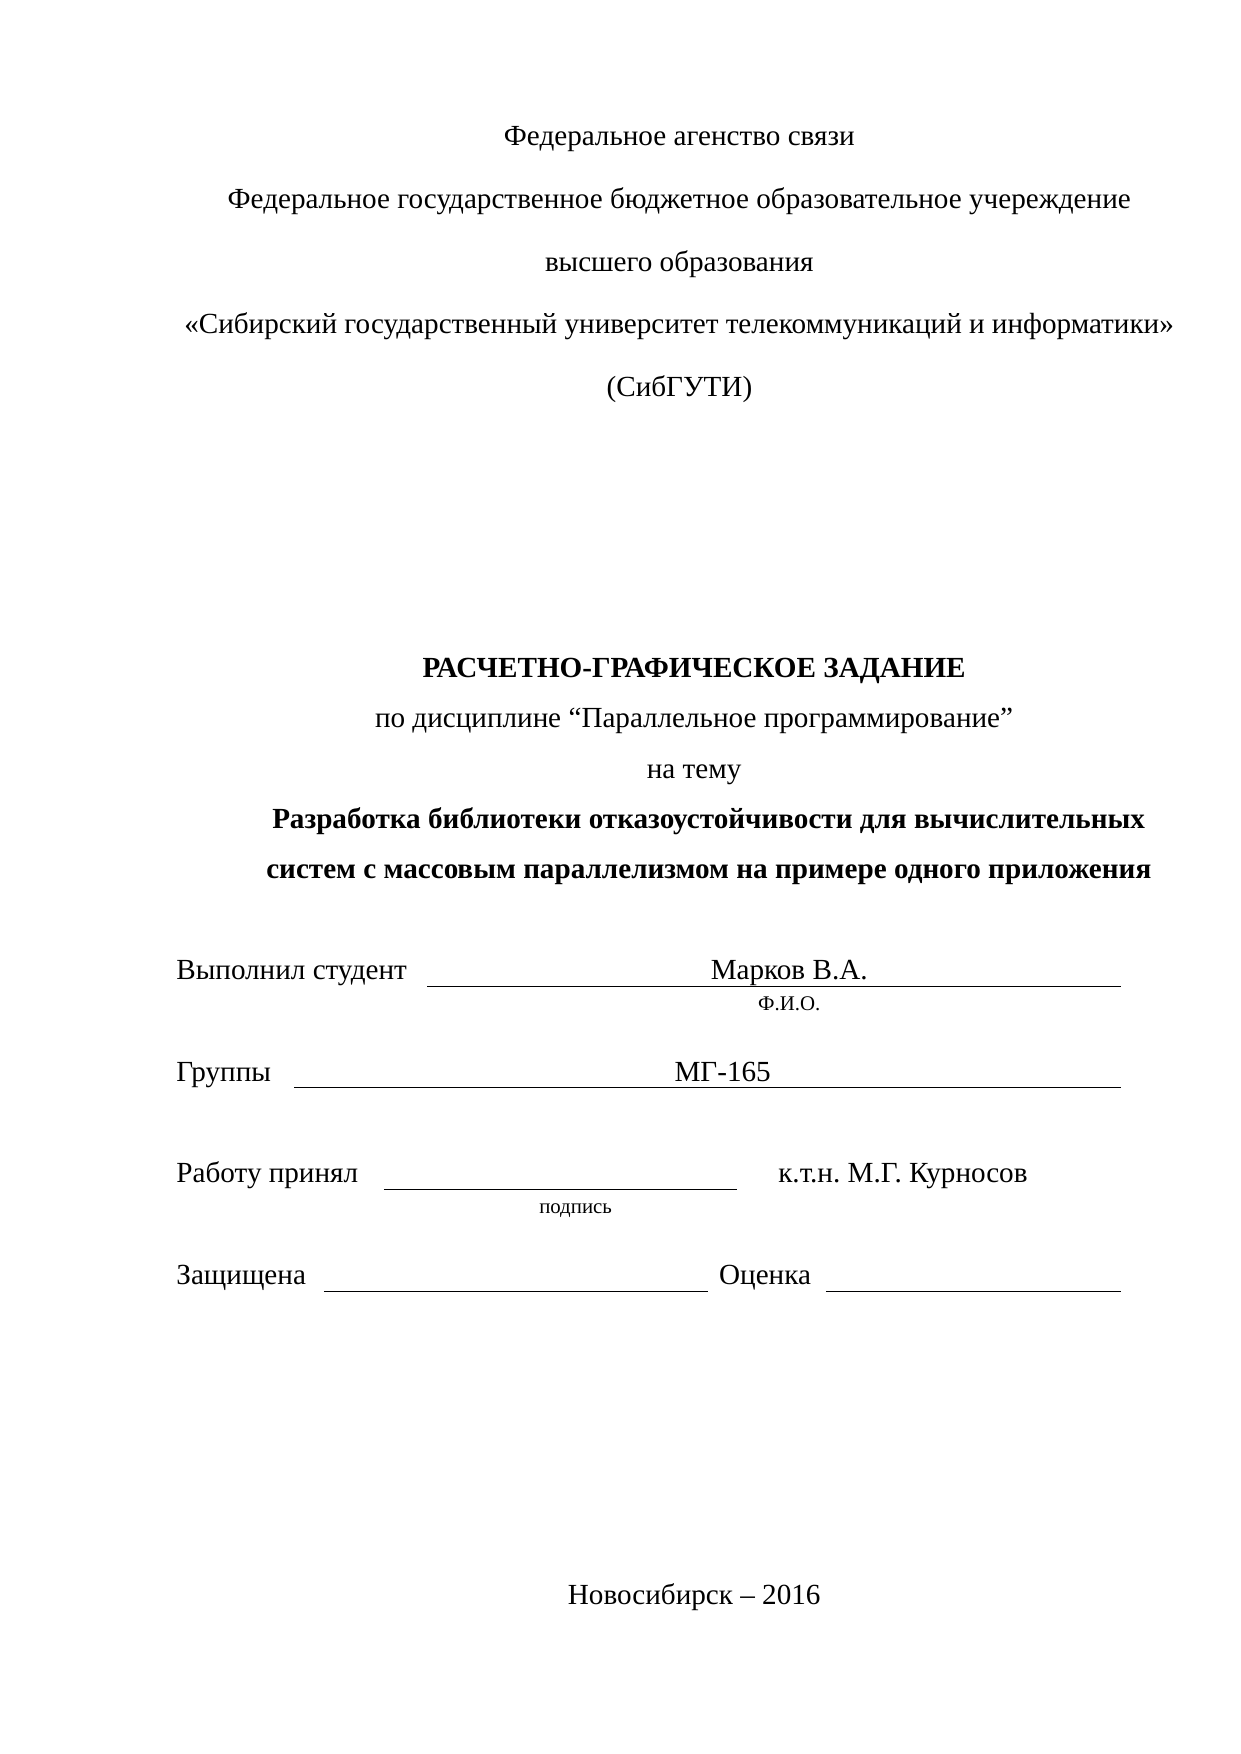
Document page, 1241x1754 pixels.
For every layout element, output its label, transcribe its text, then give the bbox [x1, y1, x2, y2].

table_cell подпись [384, 1190, 737, 1223]
text «Сибирский государственный университет телекоммуникаций и информатики» [177, 307, 1181, 340]
text РАСЧЕТНО-ГРАФИЧЕСКОЕ ЗАДАНИЕ [207, 650, 1181, 684]
table_cell [708, 1291, 826, 1325]
table_header [384, 1155, 737, 1189]
table_cell Ф.И.О. [427, 987, 1121, 1020]
table_cell [737, 1189, 1121, 1223]
text Федеральное агенство связи [177, 118, 1181, 152]
text Федеральное государственное бюджетное образовательное учереждение [177, 181, 1181, 214]
table_cell [294, 1088, 1121, 1122]
text высшего образования [177, 244, 1181, 277]
table_cell [165, 1087, 294, 1122]
text на тему [207, 751, 1181, 784]
table_header Защищена [165, 1257, 324, 1291]
text (СибГУТИ) [177, 369, 1181, 403]
text по дисциплине “Параллельное программирование” [207, 701, 1181, 734]
table_cell [826, 1292, 1121, 1325]
text Разработка библиотеки отказоустойчивости для вычислительных систем с массовым параллелизмом на примере одного приложения [236, 801, 1181, 885]
table_cell [165, 986, 427, 1020]
table_cell [324, 1292, 708, 1325]
table_header Работу принял [165, 1155, 384, 1189]
table_header [826, 1257, 1121, 1291]
table_header Выполнил студент [165, 952, 427, 986]
table_cell [165, 1291, 324, 1325]
table_cell [165, 1189, 384, 1223]
table_header Группы [165, 1054, 294, 1087]
text Новосибирск – 2016 [207, 1577, 1181, 1610]
table_header [324, 1257, 708, 1291]
table_header к.т.н. М.Г. Курносов [737, 1155, 1121, 1189]
table_header МГ-165 [294, 1054, 1121, 1087]
table_header Оценка [708, 1257, 826, 1291]
table_header Марков В.А. [427, 952, 1121, 986]
